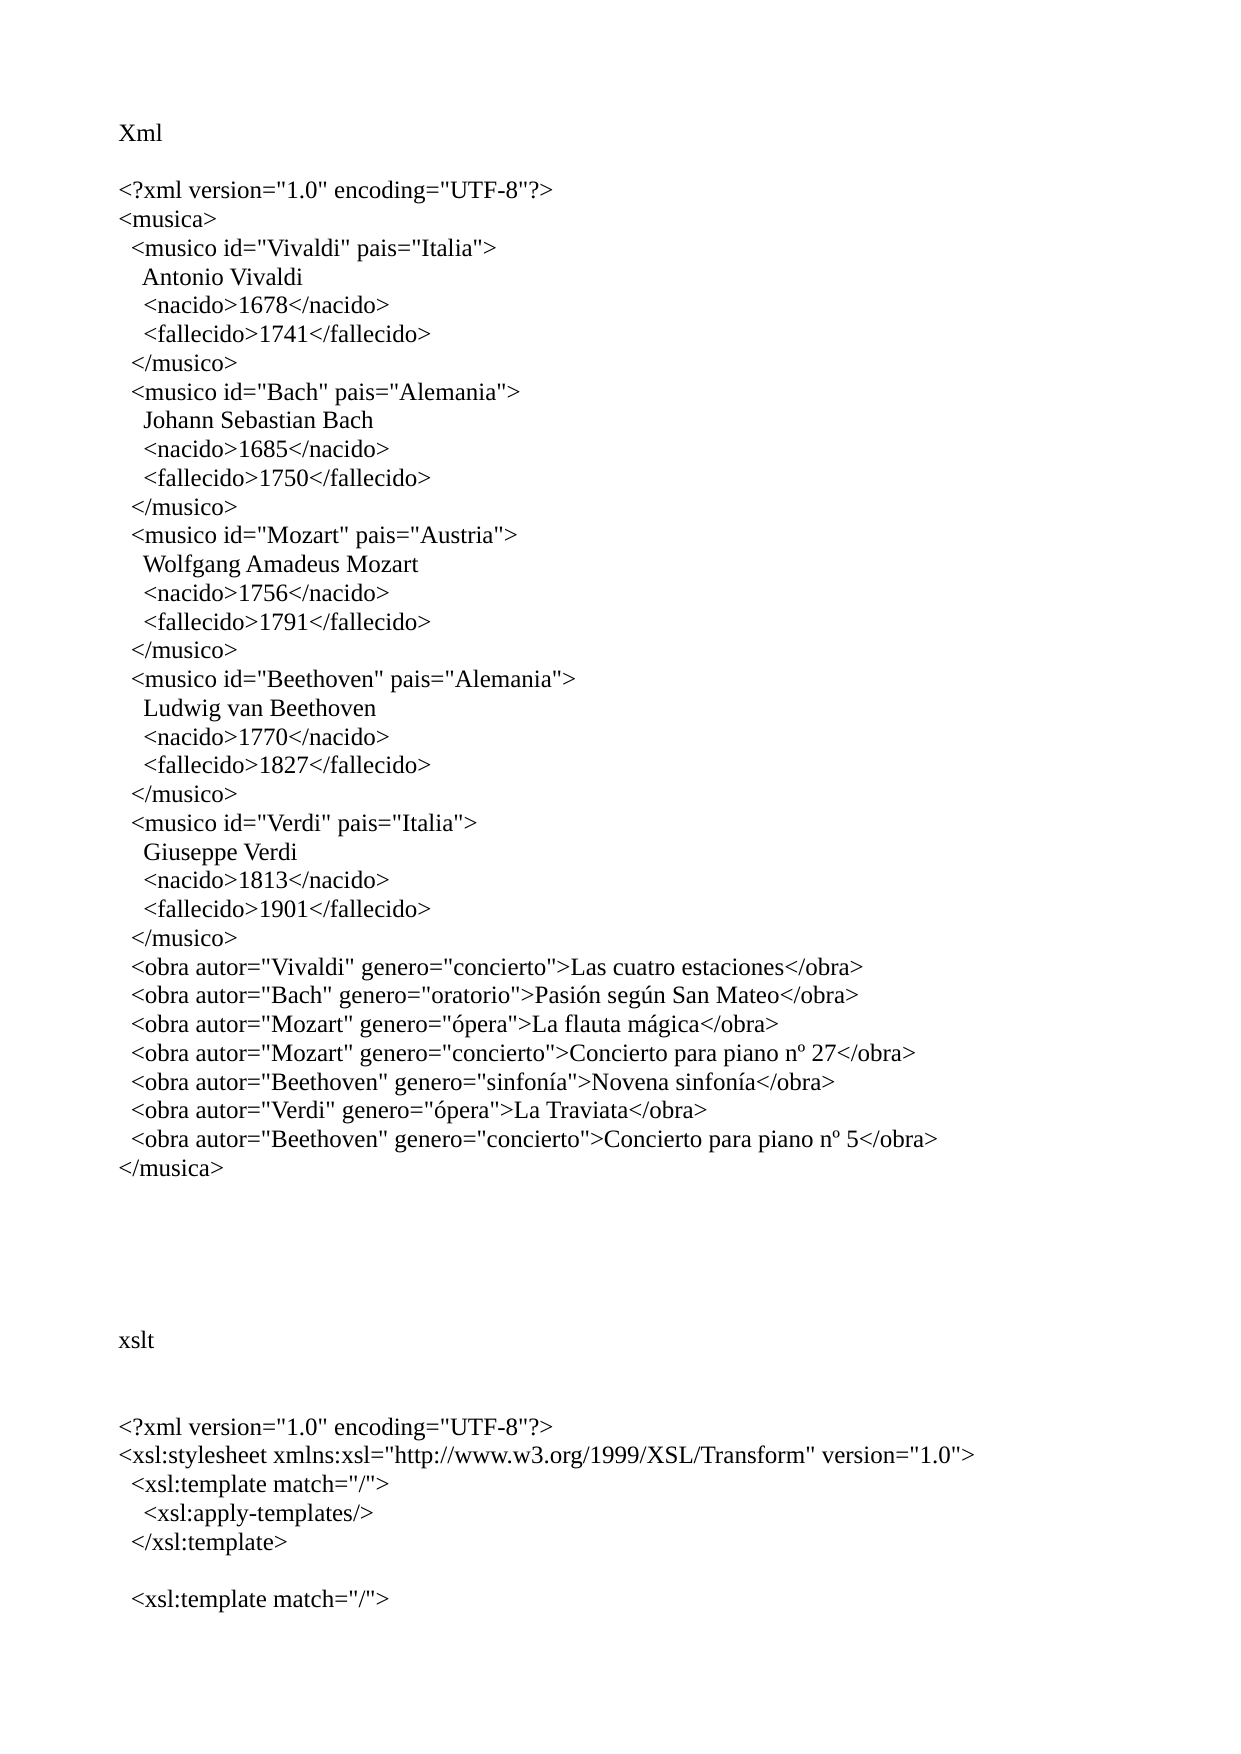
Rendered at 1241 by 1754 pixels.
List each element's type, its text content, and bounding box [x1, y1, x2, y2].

text <fallecido>1750</fallecido> [118, 463, 1122, 492]
text </musico> [118, 492, 1122, 521]
text <obra autor="Beethoven" genero="sinfonía">Novena sinfonía</obra> [118, 1067, 1122, 1096]
text Giuseppe Verdi [118, 837, 1122, 866]
text <musico id="Verdi" pais="Italia"> [118, 808, 1122, 837]
text Antonio Vivaldi [118, 262, 1122, 291]
text <obra autor="Verdi" genero="ópera">La Traviata</obra> [118, 1096, 1122, 1124]
text </xsl:template> [118, 1527, 1122, 1556]
text <nacido>1685</nacido> [118, 434, 1122, 463]
text <musico id="Bach" pais="Alemania"> [118, 377, 1122, 406]
text Johann Sebastian Bach [118, 406, 1122, 434]
text <musico id="Mozart" pais="Austria"> [118, 521, 1122, 549]
text <xsl:apply-templates/> [118, 1498, 1122, 1527]
text <nacido>1678</nacido> [118, 291, 1122, 319]
text <obra autor="Vivaldi" genero="concierto">Las cuatro estaciones</obra> [118, 952, 1122, 981]
text Xml [118, 118, 1122, 147]
text <nacido>1813</nacido> [118, 866, 1122, 894]
text <xsl:template match="/"> [118, 1469, 1122, 1498]
text Wolfgang Amadeus Mozart [118, 549, 1122, 578]
text <obra autor="Bach" genero="oratorio">Pasión según San Mateo</obra> [118, 981, 1122, 1009]
text Ludwig van Beethoven [118, 693, 1122, 722]
text </musico> [118, 348, 1122, 377]
text </musico> [118, 779, 1122, 808]
text <obra autor="Mozart" genero="concierto">Concierto para piano nº 27</obra> [118, 1038, 1122, 1067]
text </musico> [118, 636, 1122, 664]
text xslt [118, 1326, 1122, 1354]
text <fallecido>1741</fallecido> [118, 319, 1122, 348]
text <fallecido>1901</fallecido> [118, 894, 1122, 923]
text <fallecido>1791</fallecido> [118, 607, 1122, 636]
text <?xml version="1.0" encoding="UTF-8"?> [118, 1412, 1122, 1441]
text <nacido>1770</nacido> [118, 722, 1122, 751]
text <?xml version="1.0" encoding="UTF-8"?> [118, 176, 1122, 204]
text <xsl:template match="/"> [118, 1584, 1122, 1613]
text <musica> [118, 204, 1122, 233]
text <obra autor="Mozart" genero="ópera">La flauta mágica</obra> [118, 1009, 1122, 1038]
text <musico id="Vivaldi" pais="Italia"> [118, 233, 1122, 262]
text <musico id="Beethoven" pais="Alemania"> [118, 664, 1122, 693]
text <obra autor="Beethoven" genero="concierto">Concierto para piano nº 5</obra> [118, 1124, 1122, 1153]
text <fallecido>1827</fallecido> [118, 751, 1122, 779]
text </musico> [118, 923, 1122, 952]
text </musica> [118, 1153, 1122, 1182]
text <nacido>1756</nacido> [118, 578, 1122, 607]
text <xsl:stylesheet xmlns:xsl="http://www.w3.org/1999/XSL/Transform" version="1.0"> [118, 1441, 1122, 1469]
